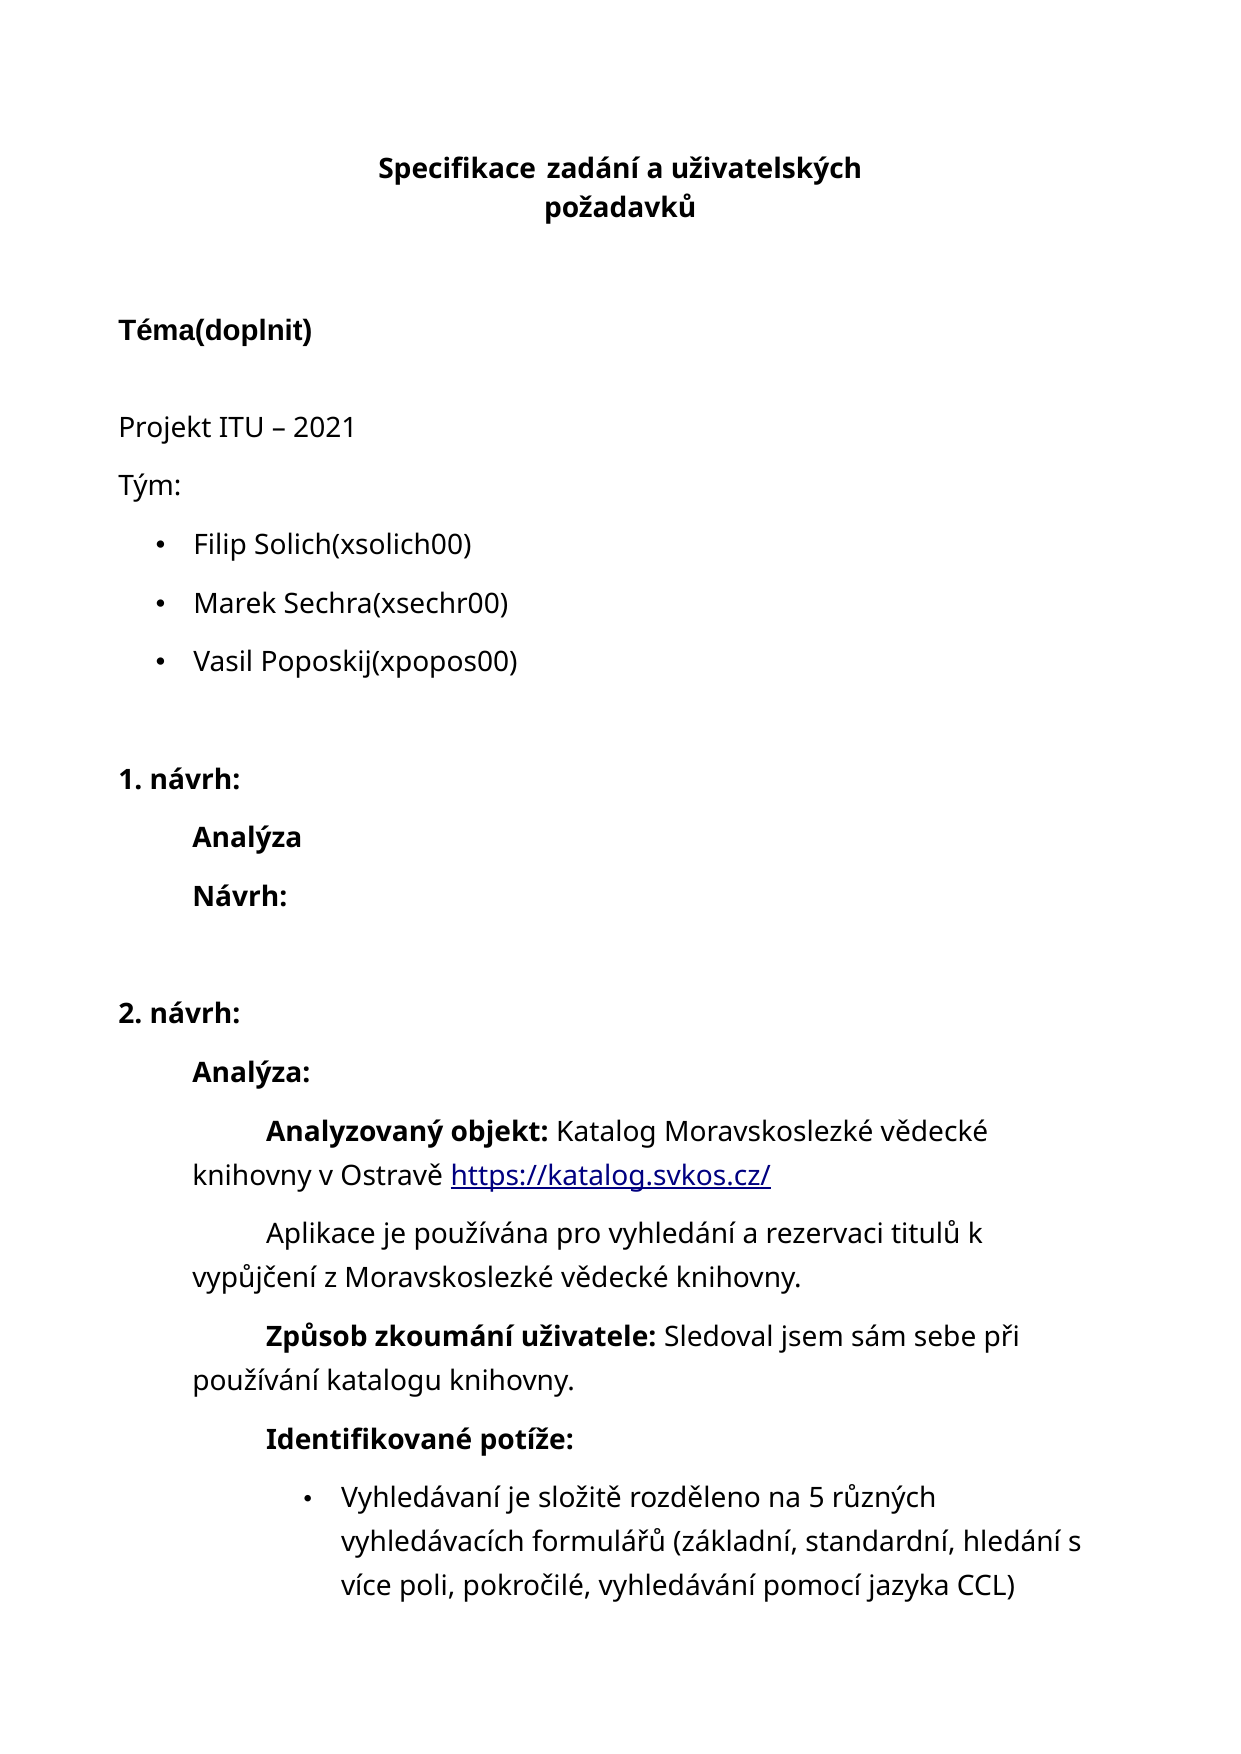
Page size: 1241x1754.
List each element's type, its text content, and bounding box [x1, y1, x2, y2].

text Tým: [118, 466, 1122, 504]
subtitle Specifikace zadání a uživatelských požadavků [118, 143, 1122, 225]
text Analyzovaný objekt: Katalog Moravskoslezké vědecké knihovny v Ostravě https://katalog.svkos.cz/ [118, 1111, 1122, 1193]
list Vasil Poposkij(xpopos00) [156, 642, 1122, 680]
text Projekt ITU – 2021 [118, 407, 1122, 445]
text Analýza: [118, 1052, 1122, 1091]
subtitle Téma(doplnit) [118, 313, 1122, 347]
text Identifikované potíže: [118, 1419, 1122, 1457]
text 2. návrh: [118, 993, 1122, 1032]
text Aplikace je používána pro vyhledání a rezervaci titulů k vypůjčení z Moravskoslezké vědecké knihovny. [118, 1213, 1122, 1296]
text 1. návrh: [118, 759, 1122, 797]
list Vyhledávaní je složitě rozděleno na 5 různých vyhledávacích formulářů (základní, standardní, hledání s více poli, pokročilé, vyhledávání pomocí jazyka CCL) [303, 1478, 1122, 1604]
text Návrh: [118, 876, 1122, 914]
list Marek Sechra(xsechr00) [156, 583, 1122, 621]
list Filip Solich(xsolich00) [156, 524, 1122, 563]
text Analýza [118, 818, 1122, 856]
text Způsob zkoumání uživatele: Sledoval jsem sám sebe při používání katalogu knihovny. [118, 1316, 1122, 1399]
